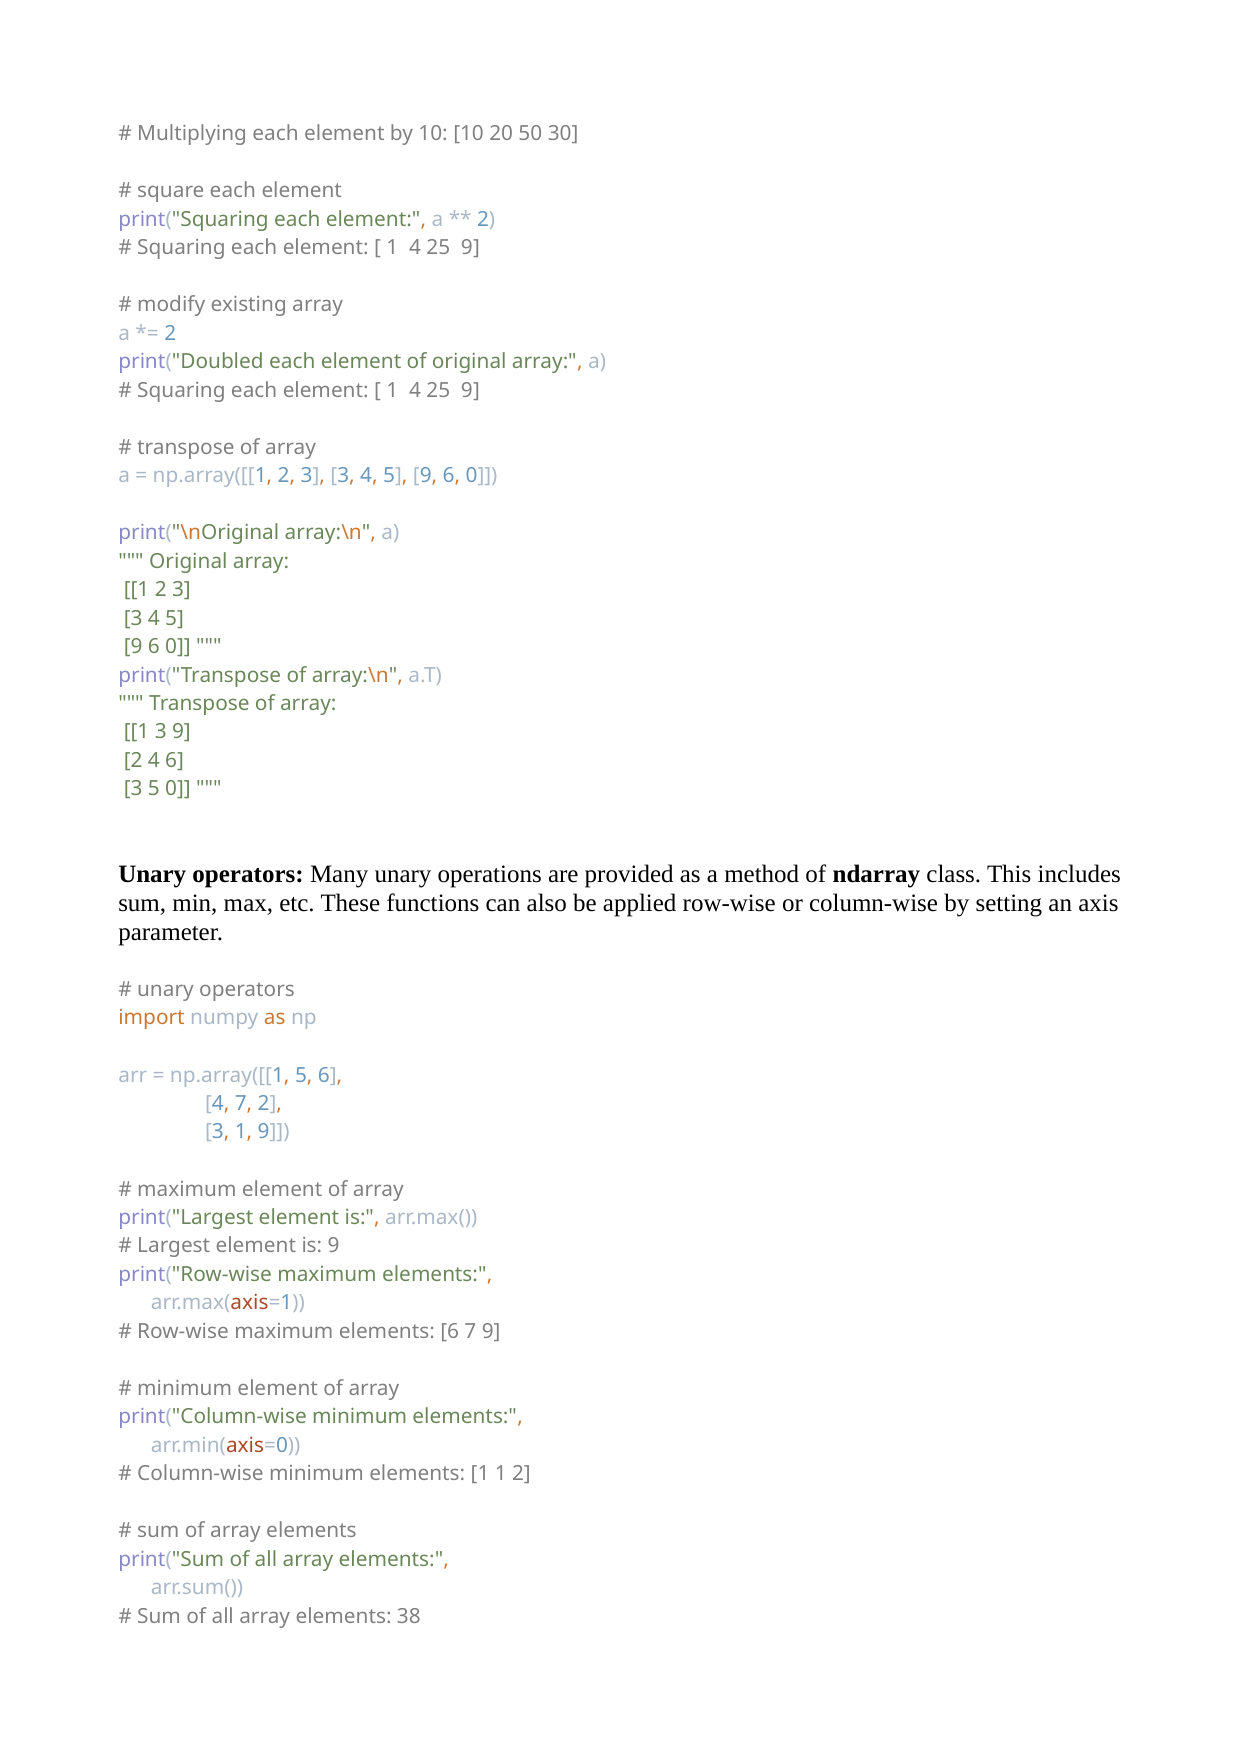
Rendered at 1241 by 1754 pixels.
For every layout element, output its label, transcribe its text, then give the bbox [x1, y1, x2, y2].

text # unary operators import numpy as np arr = np.array([[1, 5, 6], [4, 7, 2], [3, 1, 9]]) # maximum element of array print("Largest element is:", arr.max()) # Largest element is: 9 print("Row-wise maximum elements:", arr.max(axis=1)) # Row-wise maximum elements: [6 7 9] # minimum element of array print("Column-wise minimum elements:", arr.min(axis=0)) # Column-wise minimum elements: [1 1 2] # sum of array elements print("Sum of all array elements:", arr.sum()) # Sum of all array elements: 38 [118, 974, 1122, 1629]
text Unary operators: Many unary operations are provided as a method of ndarray class. This includes sum, min, max, etc. These functions can also be applied row-wise or column-wise by setting an axis parameter. [118, 859, 1122, 945]
text # Multiplying each element by 10: [10 20 50 30] # square each element print("Squaring each element:", a ** 2) # Squaring each element: [ 1 4 25 9] # modify existing array a *= 2 print("Doubled each element of original array:", a) # Squaring each element: [ 1 4 25 9] # transpose of array a = np.array([[1, 2, 3], [3, 4, 5], [9, 6, 0]]) print("\nOriginal array:\n", a) """ Original array: [[1 2 3] [3 4 5] [9 6 0]] """ print("Transpose of array:\n", a.T) """ Transpose of array: [[1 3 9] [2 4 6] [3 5 0]] """ [118, 118, 1122, 831]
